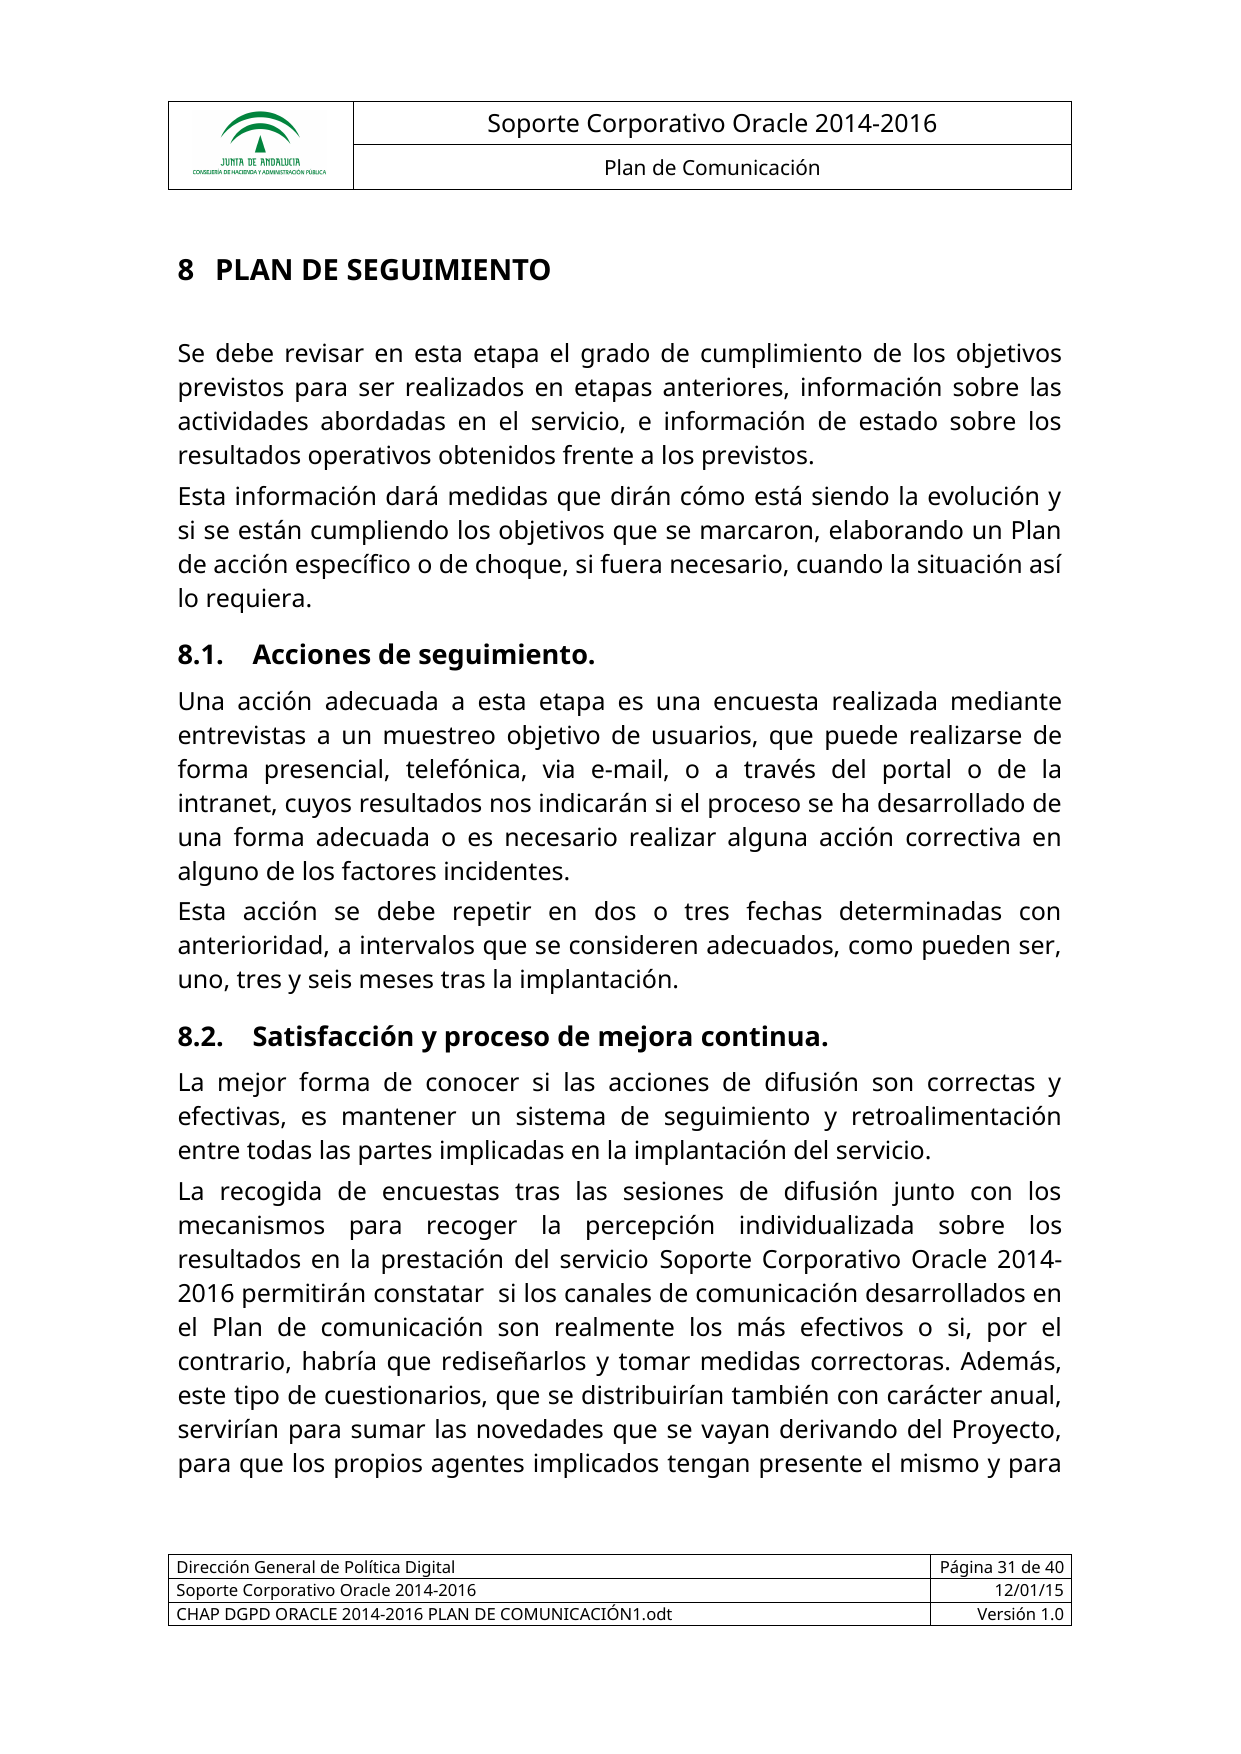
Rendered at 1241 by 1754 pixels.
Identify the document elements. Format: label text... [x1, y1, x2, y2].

subtitle Acciones de seguimiento. [177, 639, 1063, 671]
text La mejor forma de conocer si las acciones de difusión son correctas y efectivas, es mantener un sistema de seguimiento y retroalimentación entre todas las partes implicadas en la implantación del servicio. [177, 1065, 1063, 1167]
subtitle PLAN DE SEGUIMIENTO [177, 249, 1063, 289]
text Una acción adecuada a esta etapa es una encuesta realizada mediante entrevistas a un muestreo objetivo de usuarios, que puede realizarse de forma presencial, telefónica, via e-mail, o a través del portal o de la intranet, cuyos resultados nos indicarán si el proceso se ha desarrollado de una forma adecuada o es necesario realizar alguna acción correctiva en alguno de los factores incidentes. [177, 683, 1063, 888]
subtitle Satisfacción y proceso de mejora continua. [177, 1021, 1063, 1052]
text Esta información dará medidas que dirán cómo está siendo la evolución y si se están cumpliendo los objetivos que se marcaron, elaborando un Plan de acción específico o de choque, si fuera necesario, cuando la situación así lo requiera. [177, 478, 1063, 614]
text La recogida de encuestas tras las sesiones de difusión junto con los mecanismos para recoger la percepción individualizada sobre los resultados en la prestación del servicio Soporte Corporativo Oracle 2014-2016 permitirán constatar si los canales de comunicación desarrollados en el Plan de comunicación son realmente los más efectivos o si, por el contrario, habría que rediseñarlos y tomar medidas correctoras. Además, este tipo de cuestionarios, que se distribuirían también con carácter anual, servirían para sumar las novedades que se vayan derivando del Proyecto, para que los propios agentes implicados tengan presente el mismo y para [177, 1173, 1063, 1480]
text Esta acción se debe repetir en dos o tres fechas determinadas con anterioridad, a intervalos que se consideren adecuados, como pueden ser, uno, tres y seis meses tras la implantación. [177, 894, 1063, 996]
picture [192, 110, 327, 175]
text Se debe revisar en esta etapa el grado de cumplimiento de los objetivos previstos para ser realizados en etapas anteriores, información sobre las actividades abordadas en el servicio, e información de estado sobre los resultados operativos obtenidos frente a los previstos. [177, 336, 1063, 472]
